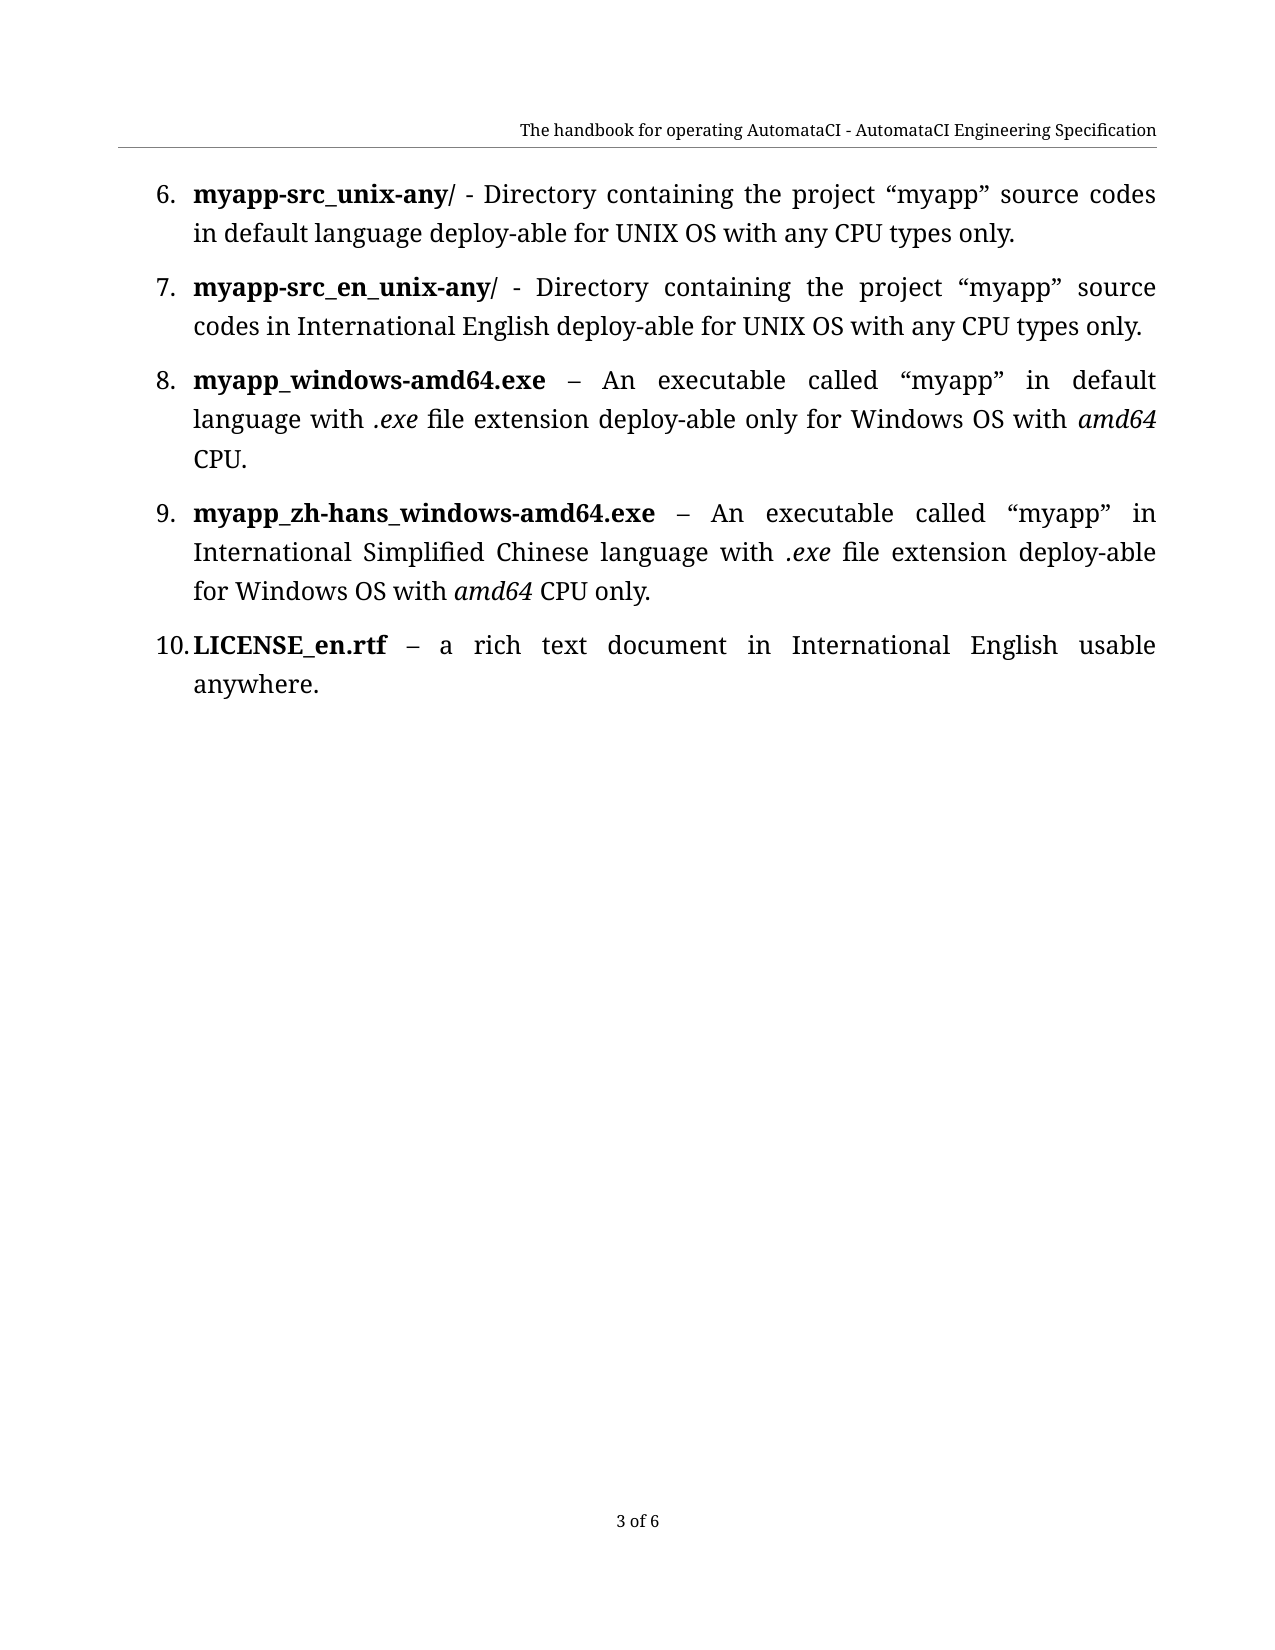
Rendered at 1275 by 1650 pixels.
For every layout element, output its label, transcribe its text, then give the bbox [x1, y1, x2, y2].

list myapp-src_en_unix-any/ - Directory containing the project “myapp” source codes in International English deploy-able for UNIX OS with any CPU types only. [156, 270, 1157, 343]
list myapp_windows-amd64.exe – An executable called “myapp” in default language with .exe file extension deploy-able only for Windows OS with amd64 CPU. [156, 363, 1157, 475]
list LICENSE_en.rtf – a rich text document in International English usable anywhere. [156, 628, 1157, 701]
list myapp-src_unix-any/ - Directory containing the project “myapp” source codes in default language deploy-able for UNIX OS with any CPU types only. [156, 176, 1157, 249]
list myapp_zh-hans_windows-amd64.exe – An executable called “myapp” in International Simplified Chinese language with .exe file extension deploy-able for Windows OS with amd64 CPU only. [156, 496, 1157, 608]
